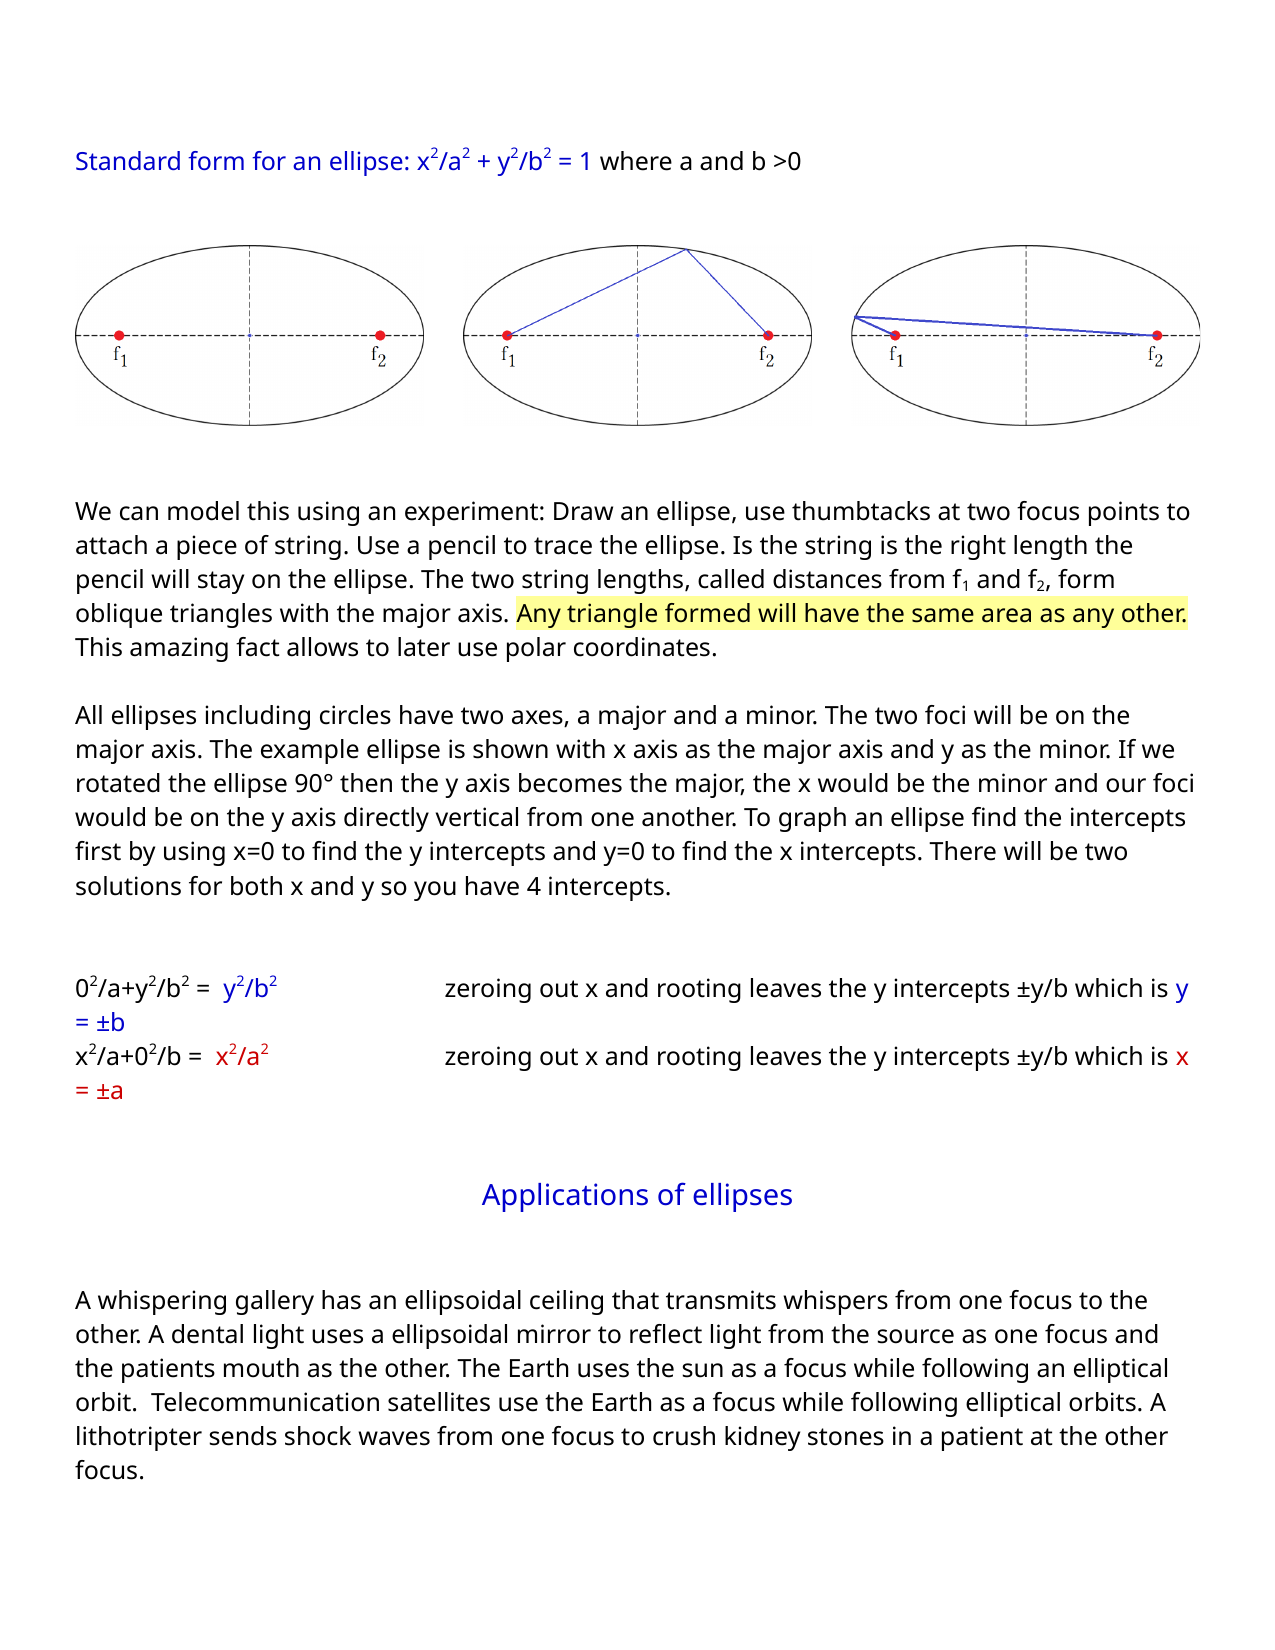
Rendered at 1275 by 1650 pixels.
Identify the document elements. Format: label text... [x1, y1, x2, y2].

text We can model this using an experiment: Draw an ellipse, use thumbtacks at two focus points to attach a piece of string. Use a pencil to trace the ellipse. Is the string is the right length the pencil will stay on the ellipse. The two string lengths, called distances from f1 and f2, form oblique triangles with the major axis. Any triangle formed will have the same area as any other. This amazing fact allows to later use polar coordinates. [75, 493, 1200, 664]
text Standard form for an ellipse: x2/a2 + y2/b2 = 1 where a and b >0 [75, 143, 1200, 177]
text x2/a+02/b = x2/a2 zeroing out x and rooting leaves the y intercepts ±y/b which is x = ±a [75, 1038, 1200, 1107]
text A whispering gallery has an ellipsoidal ceiling that transmits whispers from one focus to the other. A dental light uses a ellipsoidal mirror to reflect light from the source as one focus and the patients mouth as the other. The Earth uses the sun as a focus while following an elliptical orbit. Telecommunication satellites use the Earth as a focus while following elliptical orbits. A lithotripter sends shock waves from one focus to crush kidney stones in a patient at the other focus. [75, 1282, 1200, 1487]
picture [851, 245, 1200, 426]
picture [75, 245, 424, 426]
picture [463, 245, 812, 426]
text 02/a+y2/b2 = y2/b2 zeroing out x and rooting leaves the y intercepts ±y/b which is y = ±b [75, 970, 1200, 1038]
text Applications of ellipses [75, 1175, 1200, 1214]
text All ellipses including circles have two axes, a major and a minor. The two foci will be on the major axis. The example ellipse is shown with x axis as the major axis and y as the minor. If we rotated the ellipse 90° then the y axis becomes the major, the x would be the minor and our foci would be on the y axis directly vertical from one another. To graph an ellipse find the intercepts first by using x=0 to find the y intercepts and y=0 to find the x intercepts. There will be two solutions for both x and y so you have 4 intercepts. [75, 698, 1200, 902]
